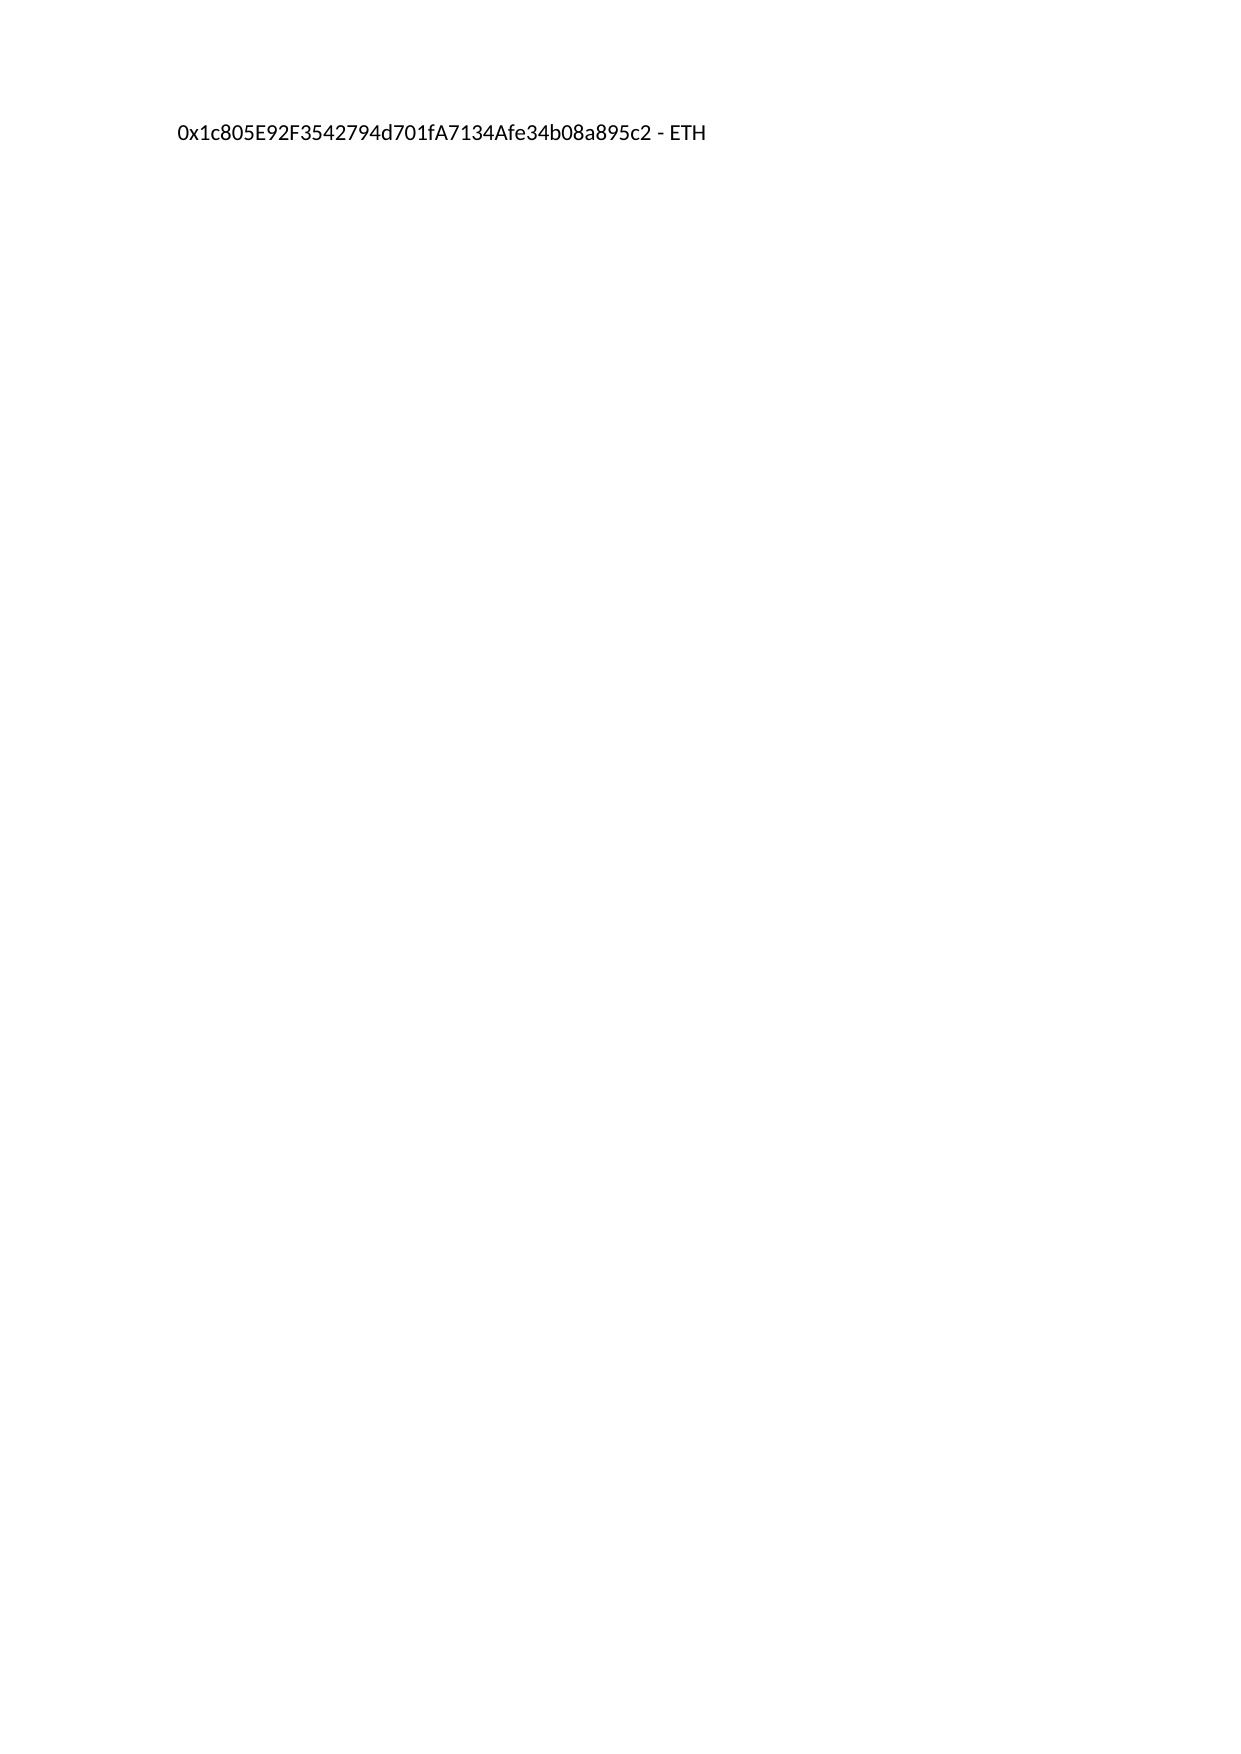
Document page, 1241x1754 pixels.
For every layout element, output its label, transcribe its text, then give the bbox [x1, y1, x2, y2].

text 0x1c805E92F3542794d701fA7134Afe34b08a895c2 - ETH [177, 118, 1152, 146]
